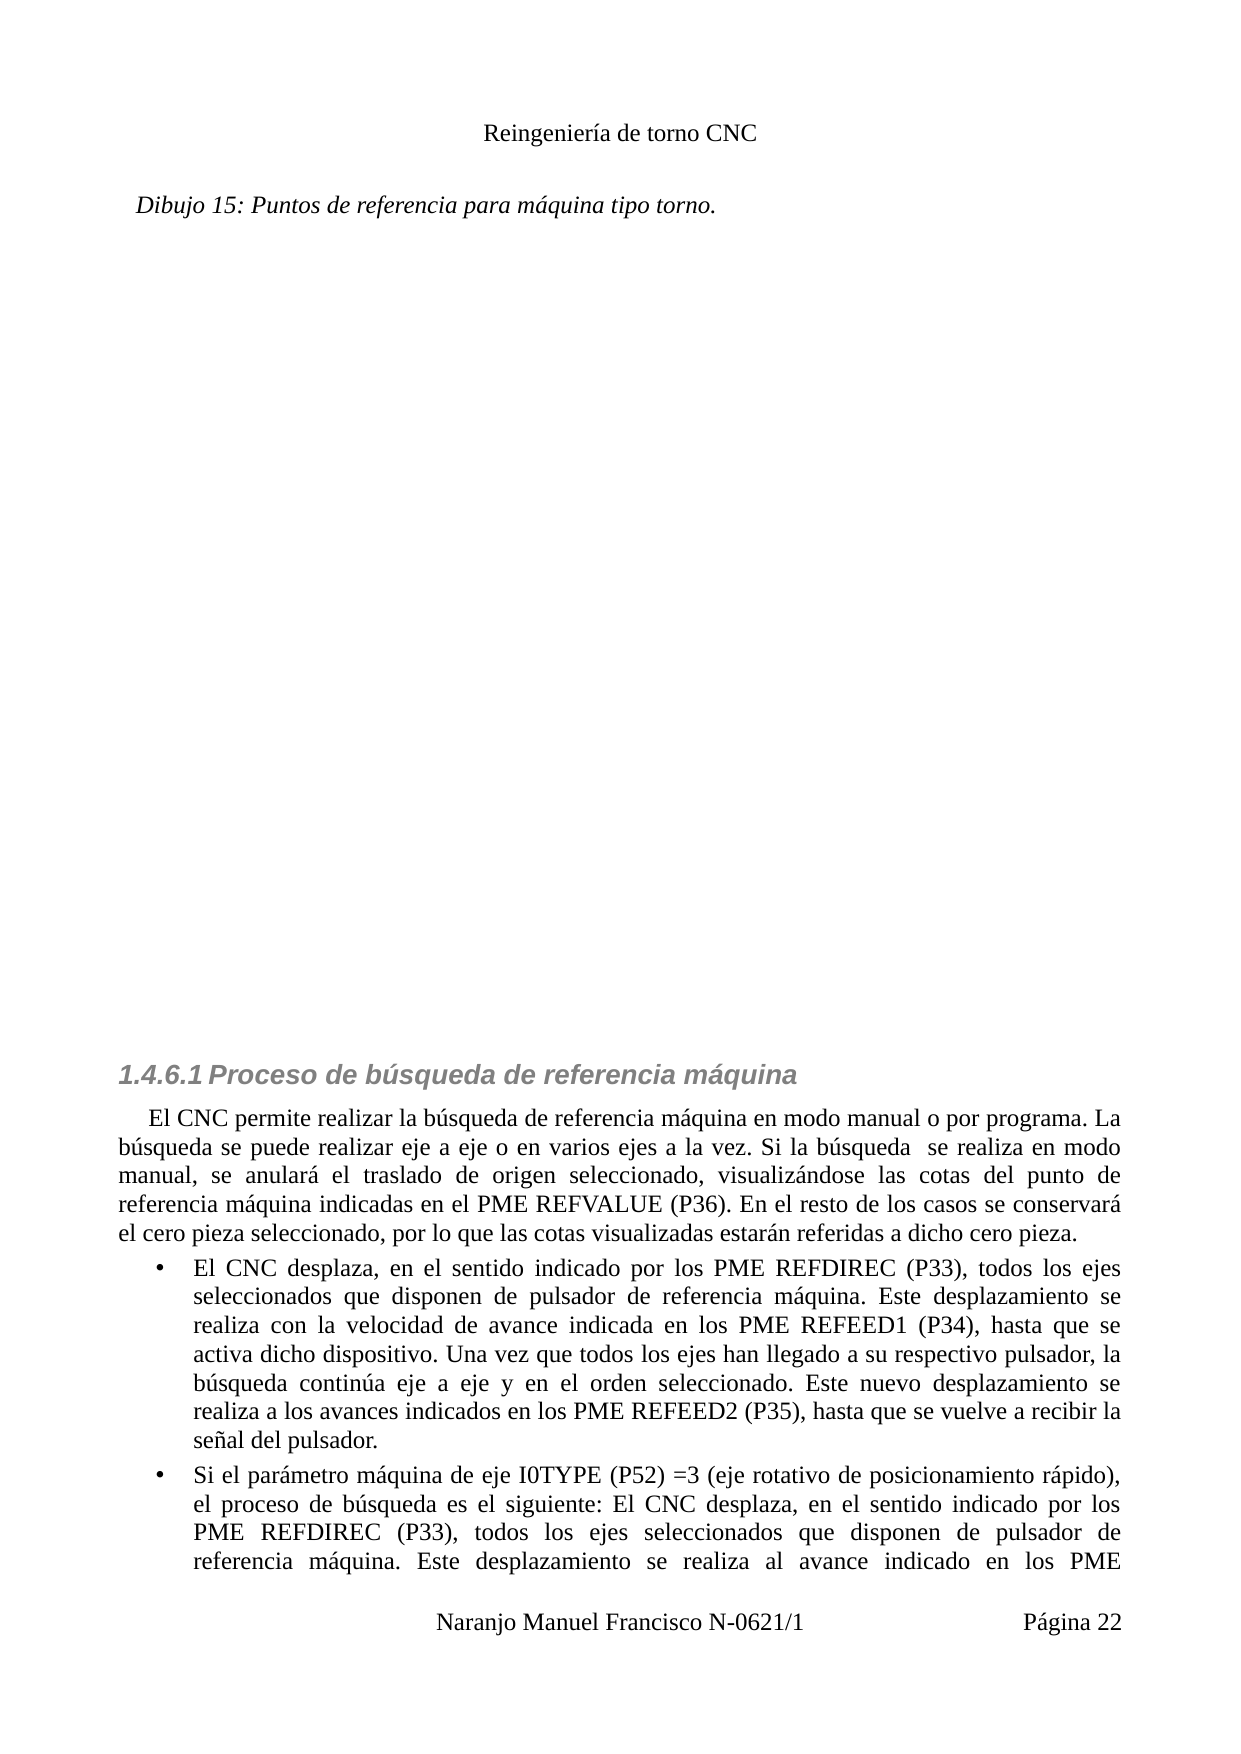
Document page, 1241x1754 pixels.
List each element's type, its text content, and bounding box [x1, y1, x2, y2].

text Dibujo 15: Puntos de referencia para máquina tipo torno. [136, 191, 1105, 219]
list Si el parámetro máquina de eje I0TYPE (P52) =3 (eje rotativo de posicionamiento rápido), el proceso de búsqueda es el siguiente: El CNC desplaza, en el sentido indicado por los PME REFDIREC (P33), todos los ejes seleccionados que disponen de pulsador de referencia máquina. Este desplazamiento se realiza al avance indicado en los PME [156, 1460, 1122, 1575]
text El CNC permite realizar la búsqueda de referencia máquina en modo manual o por programa. La búsqueda se puede realizar eje a eje o en varios ejes a la vez. Si la búsqueda se realiza en modo manual, se anulará el traslado de origen seleccionado, visualizándose las cotas del punto de referencia máquina indicadas en el PME REFVALUE (P36). En el resto de los casos se conservará el cero pieza seleccionado, por lo que las cotas visualizadas estarán referidas a dicho cero pieza. [118, 1103, 1122, 1247]
subtitle Proceso de búsqueda de referencia máquina [118, 1058, 1122, 1090]
list El CNC desplaza, en el sentido indicado por los PME REFDIREC (P33), todos los ejes seleccionados que disponen de pulsador de referencia máquina. Este desplazamiento se realiza con la velocidad de avance indicada en los PME REFEED1 (P34), hasta que se activa dicho dispositivo. Una vez que todos los ejes han llegado a su respectivo pulsador, la búsqueda continúa eje a eje y en el orden seleccionado. Este nuevo desplazamiento se realiza a los avances indicados en los PME REFEED2 (P35), hasta que se vuelve a recibir la señal del pulsador. [156, 1253, 1122, 1454]
